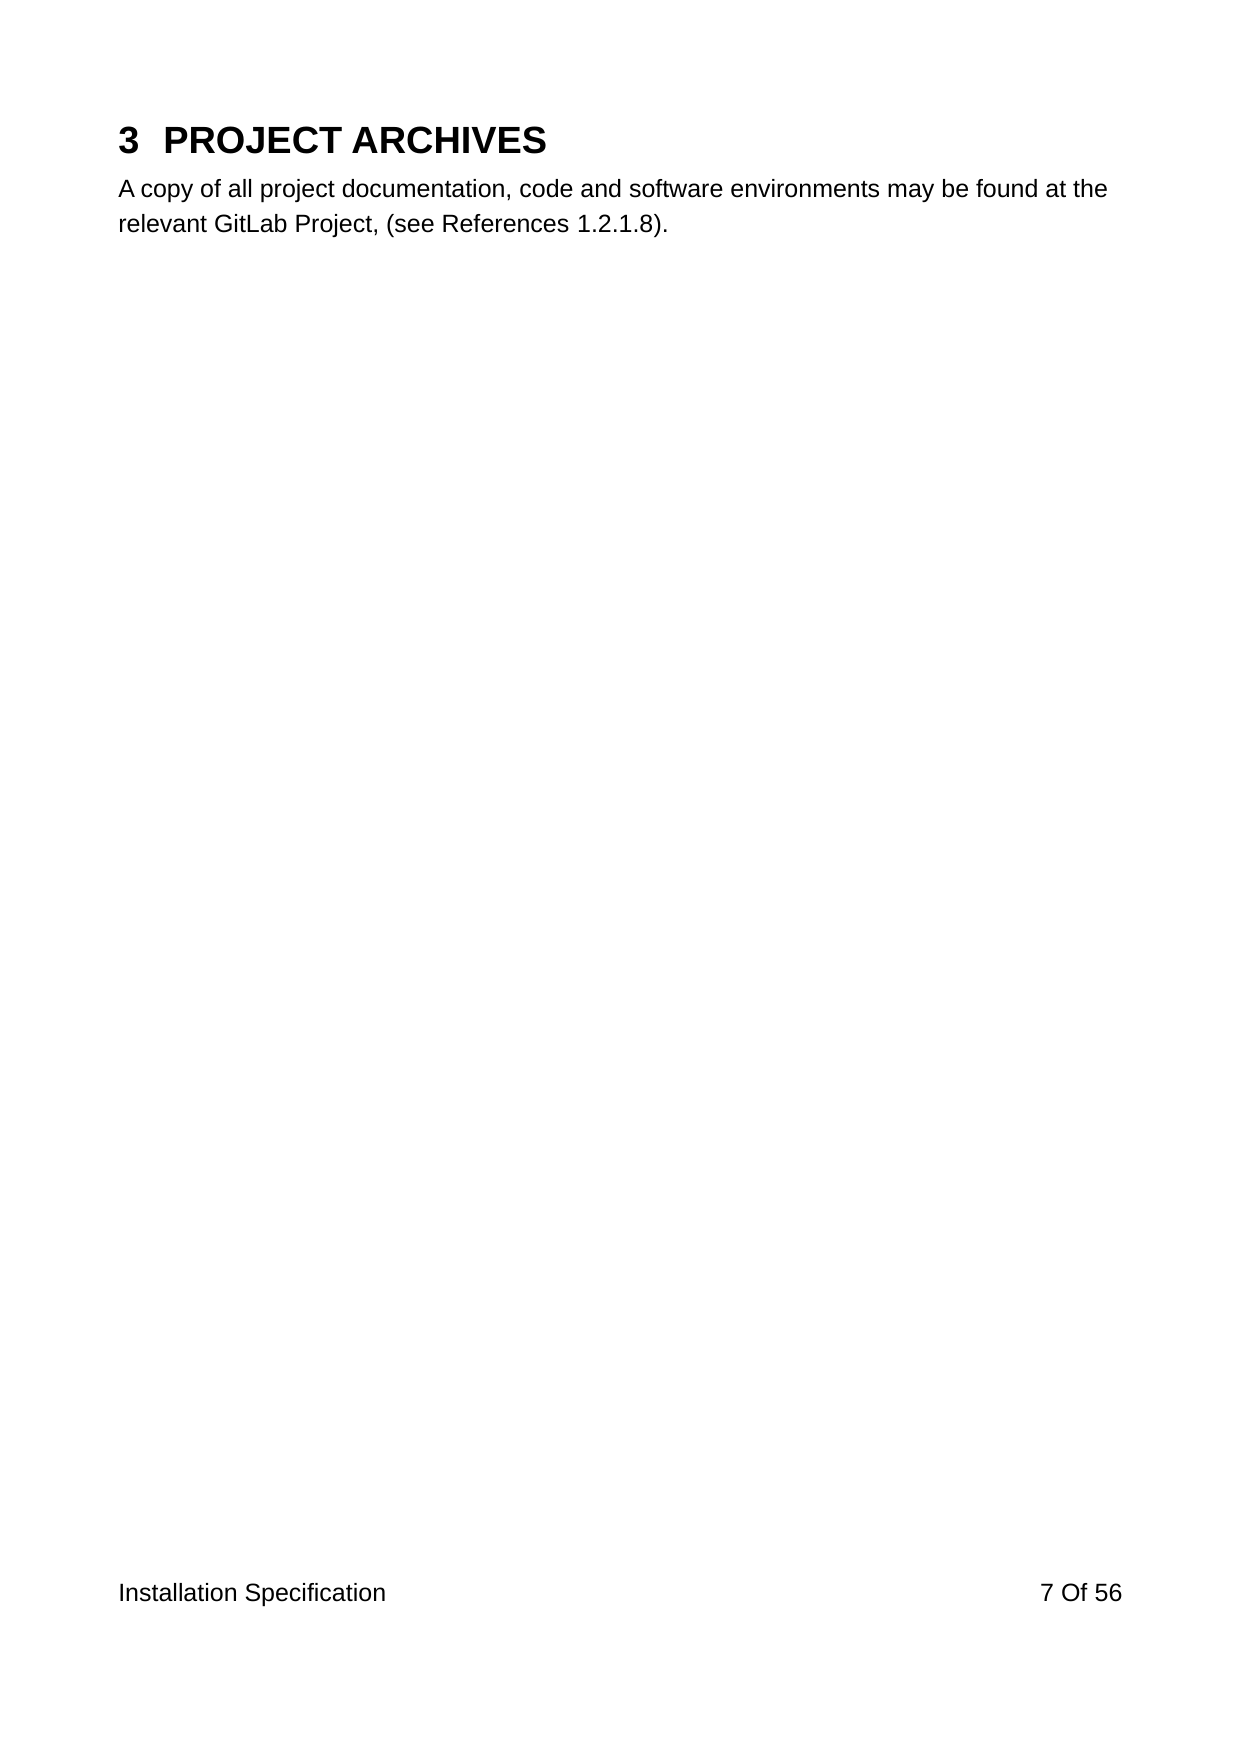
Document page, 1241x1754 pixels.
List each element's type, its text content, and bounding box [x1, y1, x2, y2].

text A copy of all project documentation, code and software environments may be found at the relevant GitLab Project, (see References 1.2.1.8). [118, 174, 1122, 237]
subtitle PROJECT ARCHIVES [118, 118, 1122, 162]
